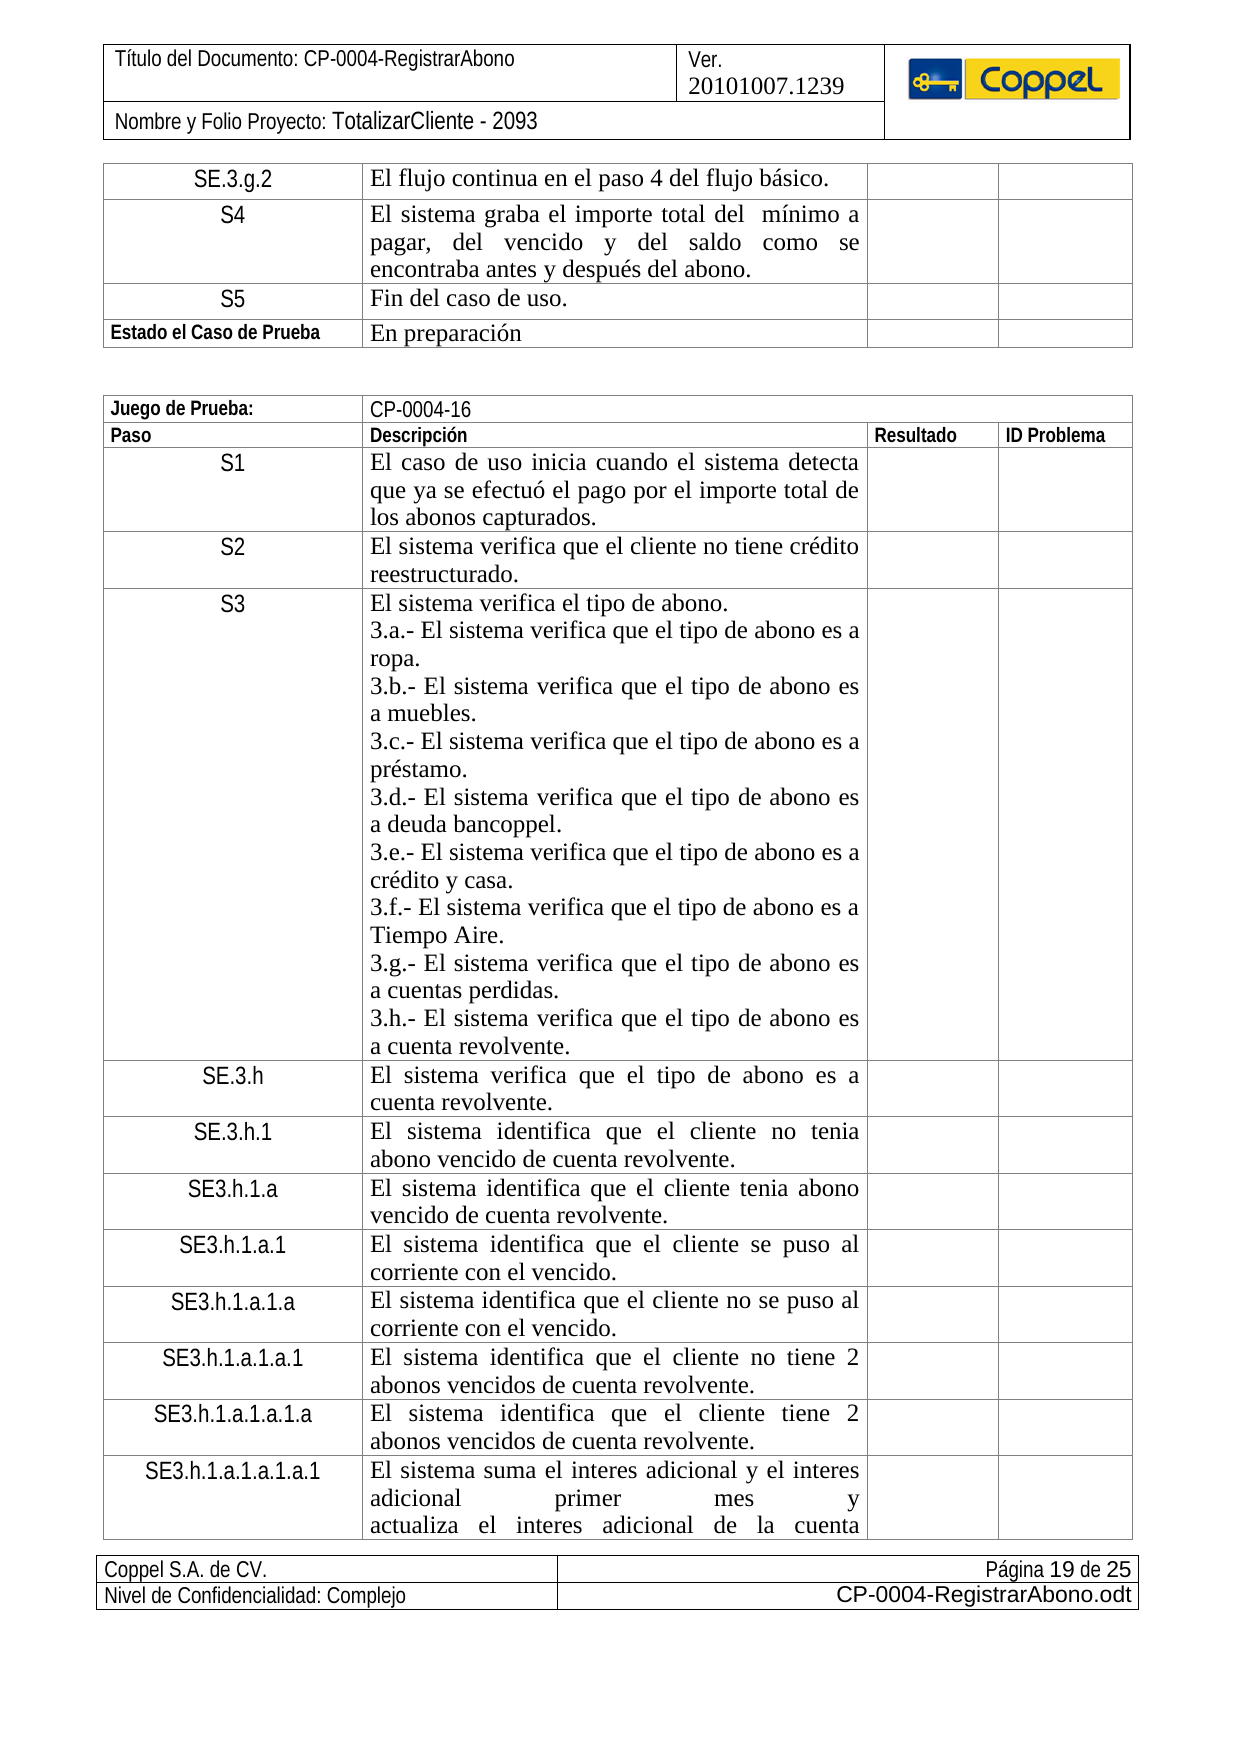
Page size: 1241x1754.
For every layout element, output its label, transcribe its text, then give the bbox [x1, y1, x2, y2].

table_cell SE3.h.1.a [104, 1174, 362, 1229]
table_cell [868, 1287, 998, 1342]
table_cell Resultado [868, 423, 998, 447]
table_cell [999, 1117, 1132, 1173]
table_cell [999, 1061, 1132, 1116]
table_cell [868, 1061, 998, 1116]
table_cell [999, 320, 1132, 347]
table_cell [868, 1230, 998, 1286]
table_header Juego de Prueba: [104, 396, 362, 422]
table_cell El sistema identifica que el cliente tenia abono vencido de cuenta revolvente. [363, 1174, 867, 1229]
table_cell [868, 1456, 998, 1539]
table_cell El sistema identifica que el cliente tiene 2 abonos vencidos de cuenta revolvente. [363, 1400, 867, 1455]
table_cell El flujo continua en el paso 4 del flujo básico. [363, 164, 867, 199]
table_cell [868, 284, 998, 318]
table_cell S4 [104, 200, 362, 283]
table_cell [868, 164, 998, 199]
table_cell SE3.h.1.a.1.a.1.a [104, 1400, 362, 1455]
table_cell Fin del caso de uso. [363, 284, 867, 318]
table_cell El sistema verifica que el tipo de abono es a cuenta revolvente. [363, 1061, 867, 1116]
table_cell [868, 1174, 998, 1229]
table_cell El sistema suma el interes adicional y el interes adicional primer mes y actualiza el interes adicional de la cuenta [363, 1456, 867, 1539]
table_cell [999, 1400, 1132, 1455]
table_cell El sistema identifica que el cliente no tiene 2 abonos vencidos de cuenta revolvente. [363, 1343, 867, 1398]
table_cell [868, 589, 998, 1060]
table_cell El sistema verifica el tipo de abono. 3.a.- El sistema verifica que el tipo de abono es a ropa. 3.b.- El sistema verifica que el tipo de abono es a muebles. 3.c.- El sistema verifica que el tipo de abono es a préstamo. 3.d.- El sistema verifica que el tipo de abono es a deuda bancoppel. 3.e.- El sistema verifica que el tipo de abono es a crédito y casa. 3.f.- El sistema verifica que el tipo de abono es a Tiempo Aire. 3.g.- El sistema verifica que el tipo de abono es a cuentas perdidas. 3.h.- El sistema verifica que el tipo de abono es a cuenta revolvente. [363, 589, 867, 1060]
table_cell [999, 1343, 1132, 1398]
table_cell [868, 532, 998, 588]
table_cell S2 [104, 532, 362, 588]
table_cell El caso de uso inicia cuando el sistema detecta que ya se efectuó el pago por el importe total de los abonos capturados. [363, 448, 867, 531]
table_cell S3 [104, 589, 362, 1060]
table_cell [999, 1456, 1132, 1539]
table_cell SE3.h.1.a.1.a [104, 1287, 362, 1342]
table_cell [999, 1287, 1132, 1342]
table_cell [868, 1117, 998, 1173]
table_header CP-0004-16 [363, 396, 1132, 422]
table_cell [999, 200, 1132, 283]
table_cell El sistema verifica que el cliente no tiene crédito reestructurado. [363, 532, 867, 588]
table_cell En preparación [363, 320, 867, 347]
table_cell SE3.h.1.a.1.a.1.a.1 [104, 1456, 362, 1539]
table_cell [868, 200, 998, 283]
table_cell Paso [104, 423, 362, 447]
table_cell SE.3.g.2 [104, 164, 362, 199]
table_cell El sistema identifica que el cliente no tenia abono vencido de cuenta revolvente. [363, 1117, 867, 1173]
table_cell [999, 1230, 1132, 1286]
table_cell El sistema graba el importe total del mínimo a pagar, del vencido y del saldo como se encontraba antes y después del abono. [363, 200, 867, 283]
table_cell SE.3.h.1 [104, 1117, 362, 1173]
table_cell [999, 1174, 1132, 1229]
table_cell [868, 1400, 998, 1455]
table_cell SE3.h.1.a.1.a.1 [104, 1343, 362, 1398]
table_cell [868, 320, 998, 347]
table_cell [868, 1343, 998, 1398]
table_cell S5 [104, 284, 362, 318]
table_cell [999, 448, 1132, 531]
table_cell [868, 448, 998, 531]
table_cell Descripción [363, 423, 867, 447]
table_cell [999, 532, 1132, 588]
table_cell ID Problema [999, 423, 1132, 447]
table_cell El sistema identifica que el cliente no se puso al corriente con el vencido. [363, 1287, 867, 1342]
table_cell [999, 589, 1132, 1060]
table_cell SE.3.h [104, 1061, 362, 1116]
table_cell SE3.h.1.a.1 [104, 1230, 362, 1286]
table_cell [999, 284, 1132, 318]
table_cell [999, 164, 1132, 199]
table_cell S1 [104, 448, 362, 531]
table_cell El sistema identifica que el cliente se puso al corriente con el vencido. [363, 1230, 867, 1286]
table_cell Estado el Caso de Prueba [104, 320, 362, 347]
